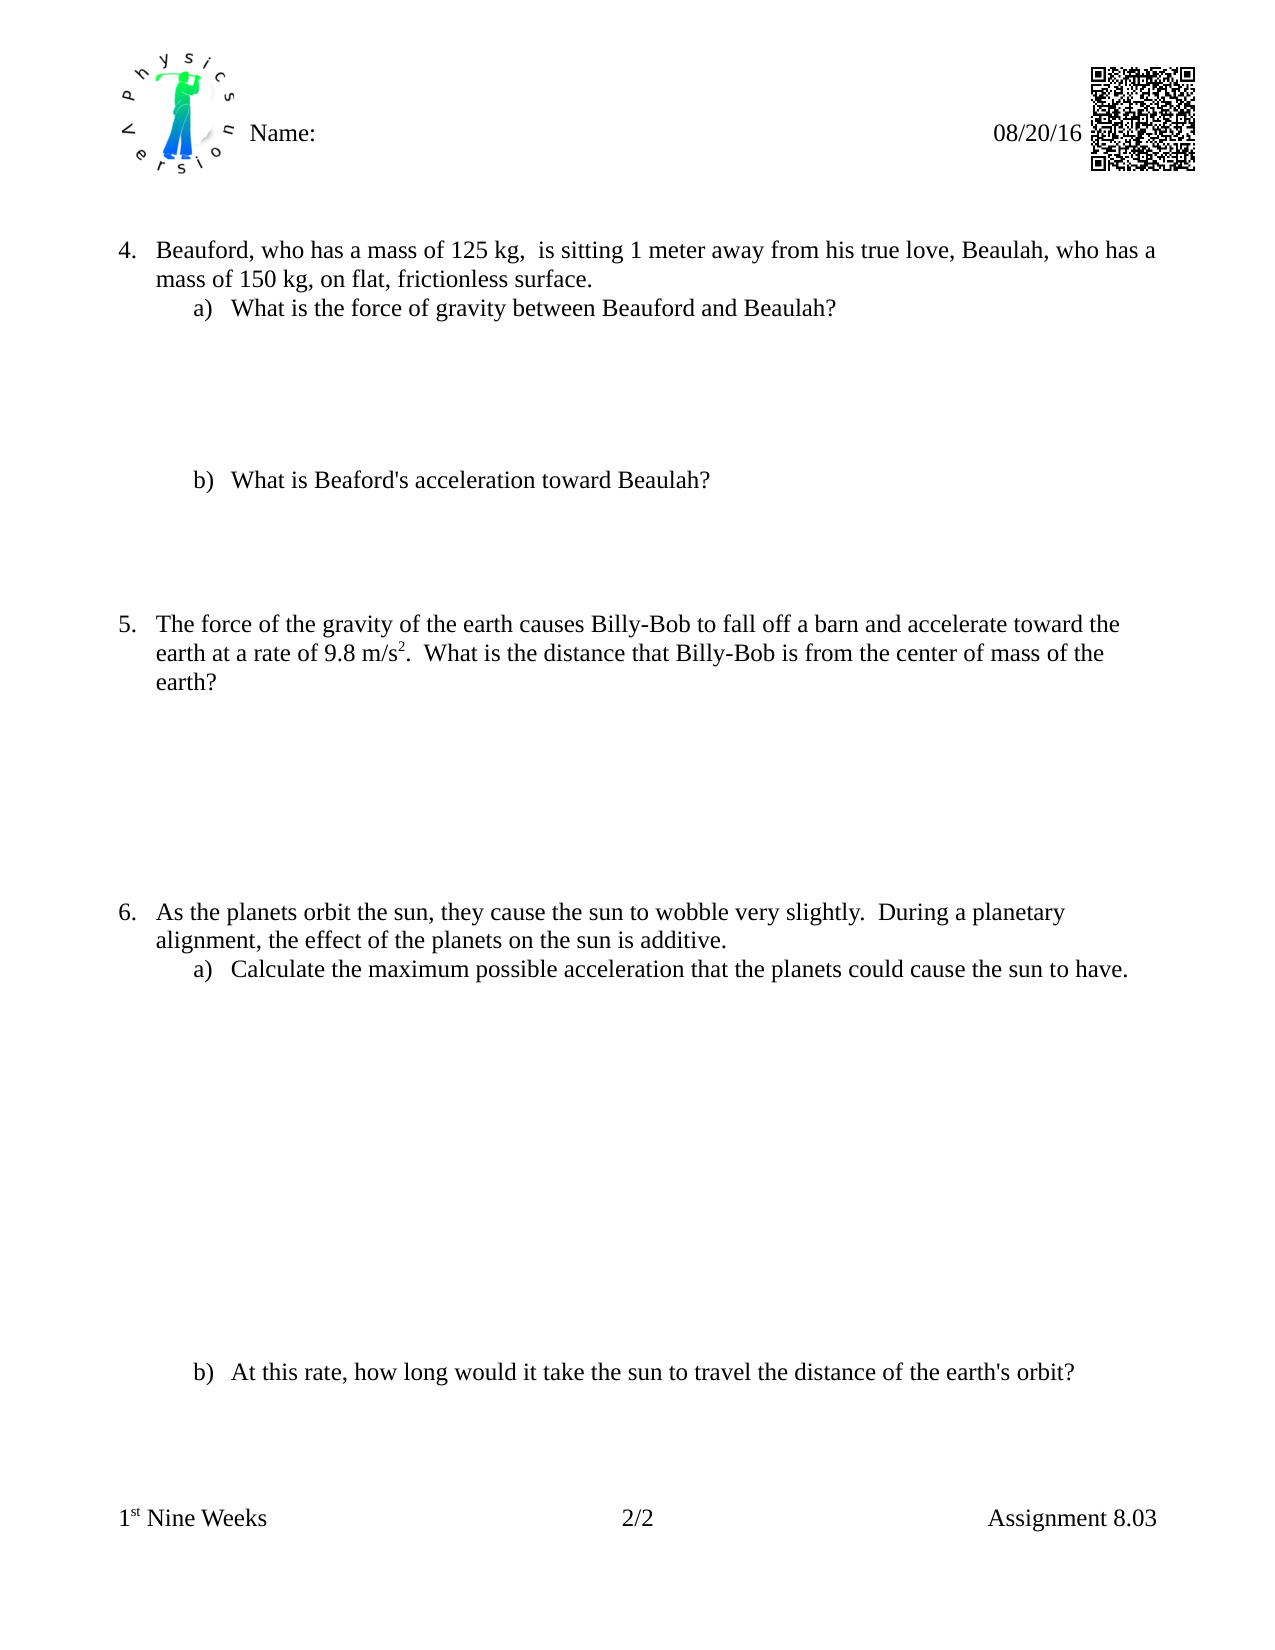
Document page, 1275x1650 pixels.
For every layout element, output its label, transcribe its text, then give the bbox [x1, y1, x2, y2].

list Beauford, who has a mass of 125 kg, is sitting 1 meter away from his true love, Beaulah, who has a mass of 150 kg, on flat, frictionless surface. [118, 236, 1157, 293]
picture [121, 53, 235, 174]
list The force of the gravity of the earth causes Billy-Bob to fall off a barn and accelerate toward the earth at a rate of 9.8 m/s2. What is the distance that Billy-Bob is from the center of mass of the earth? [118, 609, 1157, 696]
list Calculate the maximum possible acceleration that the planets could cause the sun to have. [193, 954, 1157, 983]
list As the planets orbit the sun, they cause the sun to wobble very slightly. During a planetary alignment, the effect of the planets on the sun is additive. [118, 897, 1157, 954]
list At this rate, how long would it take the sun to travel the distance of the earth's orbit? [193, 1357, 1157, 1386]
picture [1082, 58, 1203, 179]
list What is Beaford's acceleration toward Beaulah? [193, 466, 1157, 494]
list What is the force of gravity between Beauford and Beaulah? [193, 293, 1157, 322]
